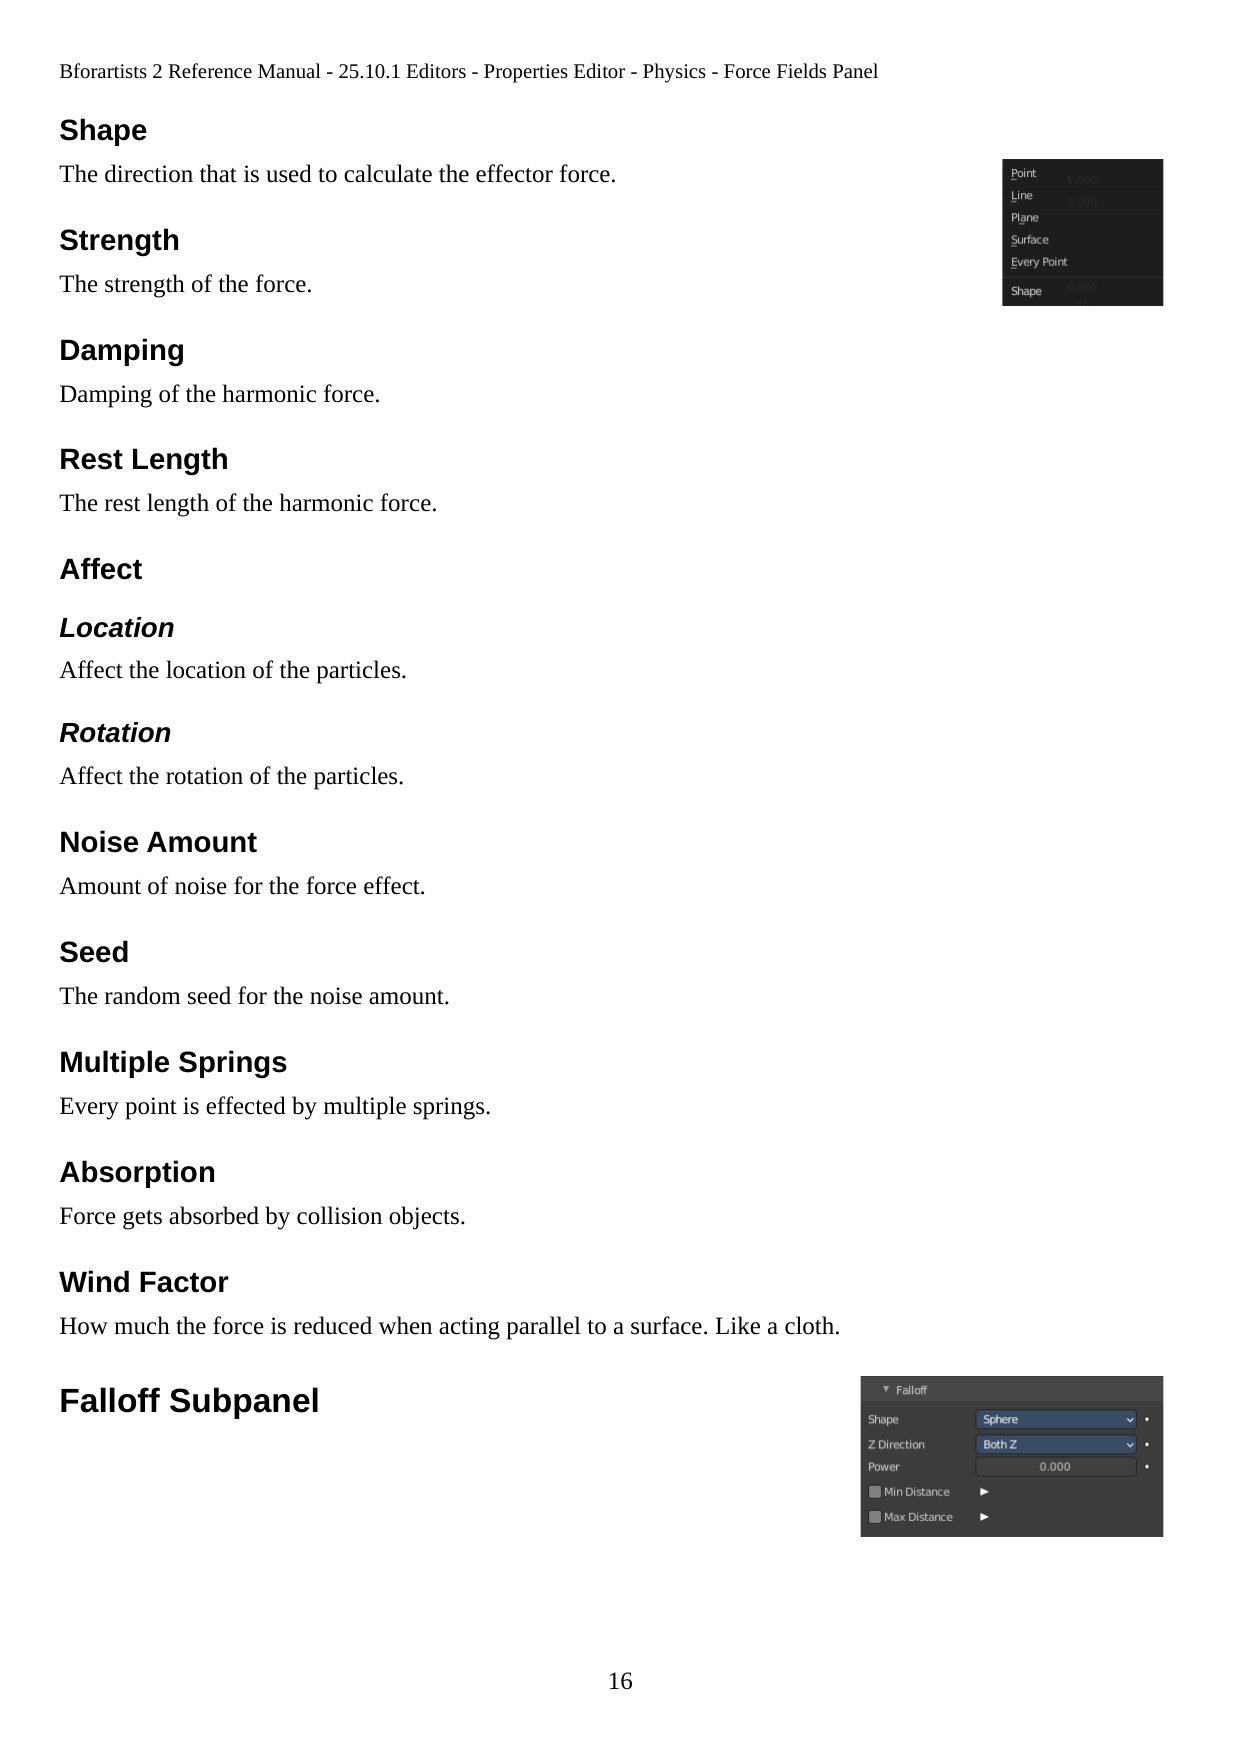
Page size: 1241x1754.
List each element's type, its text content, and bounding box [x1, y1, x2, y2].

text Damping of the harmonic force. [59, 379, 1181, 407]
text Every point is effected by multiple springs. [59, 1091, 1181, 1120]
picture [1002, 159, 1164, 306]
text Force gets absorbed by collision objects. [59, 1201, 1181, 1229]
text How much the force is reduced when acting parallel to a surface. Like a cloth. [59, 1311, 1181, 1339]
subtitle Location [59, 611, 1181, 643]
subtitle Strength [59, 222, 1002, 256]
text Affect the rotation of the particles. [59, 761, 1181, 790]
subtitle Affect [59, 552, 1181, 586]
text The rest length of the harmonic force. [59, 488, 1181, 517]
subtitle Noise Amount [59, 825, 1181, 859]
subtitle Seed [59, 935, 1181, 968]
text The strength of the force. [59, 269, 1002, 297]
subtitle Wind Factor [59, 1264, 1181, 1298]
subtitle Falloff Subpanel [59, 1381, 860, 1419]
picture [860, 1376, 1164, 1537]
subtitle Rotation [59, 717, 1181, 749]
text Amount of noise for the force effect. [59, 871, 1181, 900]
subtitle [1164, 1381, 1181, 1419]
text The direction that is used to calculate the effector force. [59, 159, 1002, 188]
text The random seed for the noise amount. [59, 981, 1181, 1010]
subtitle Damping [59, 332, 1181, 366]
text Affect the location of the particles. [59, 655, 1181, 684]
subtitle Multiple Springs [59, 1045, 1181, 1078]
subtitle Absorption [59, 1154, 1181, 1188]
subtitle [1164, 222, 1181, 256]
subtitle Shape [59, 113, 1181, 146]
subtitle Rest Length [59, 442, 1181, 476]
